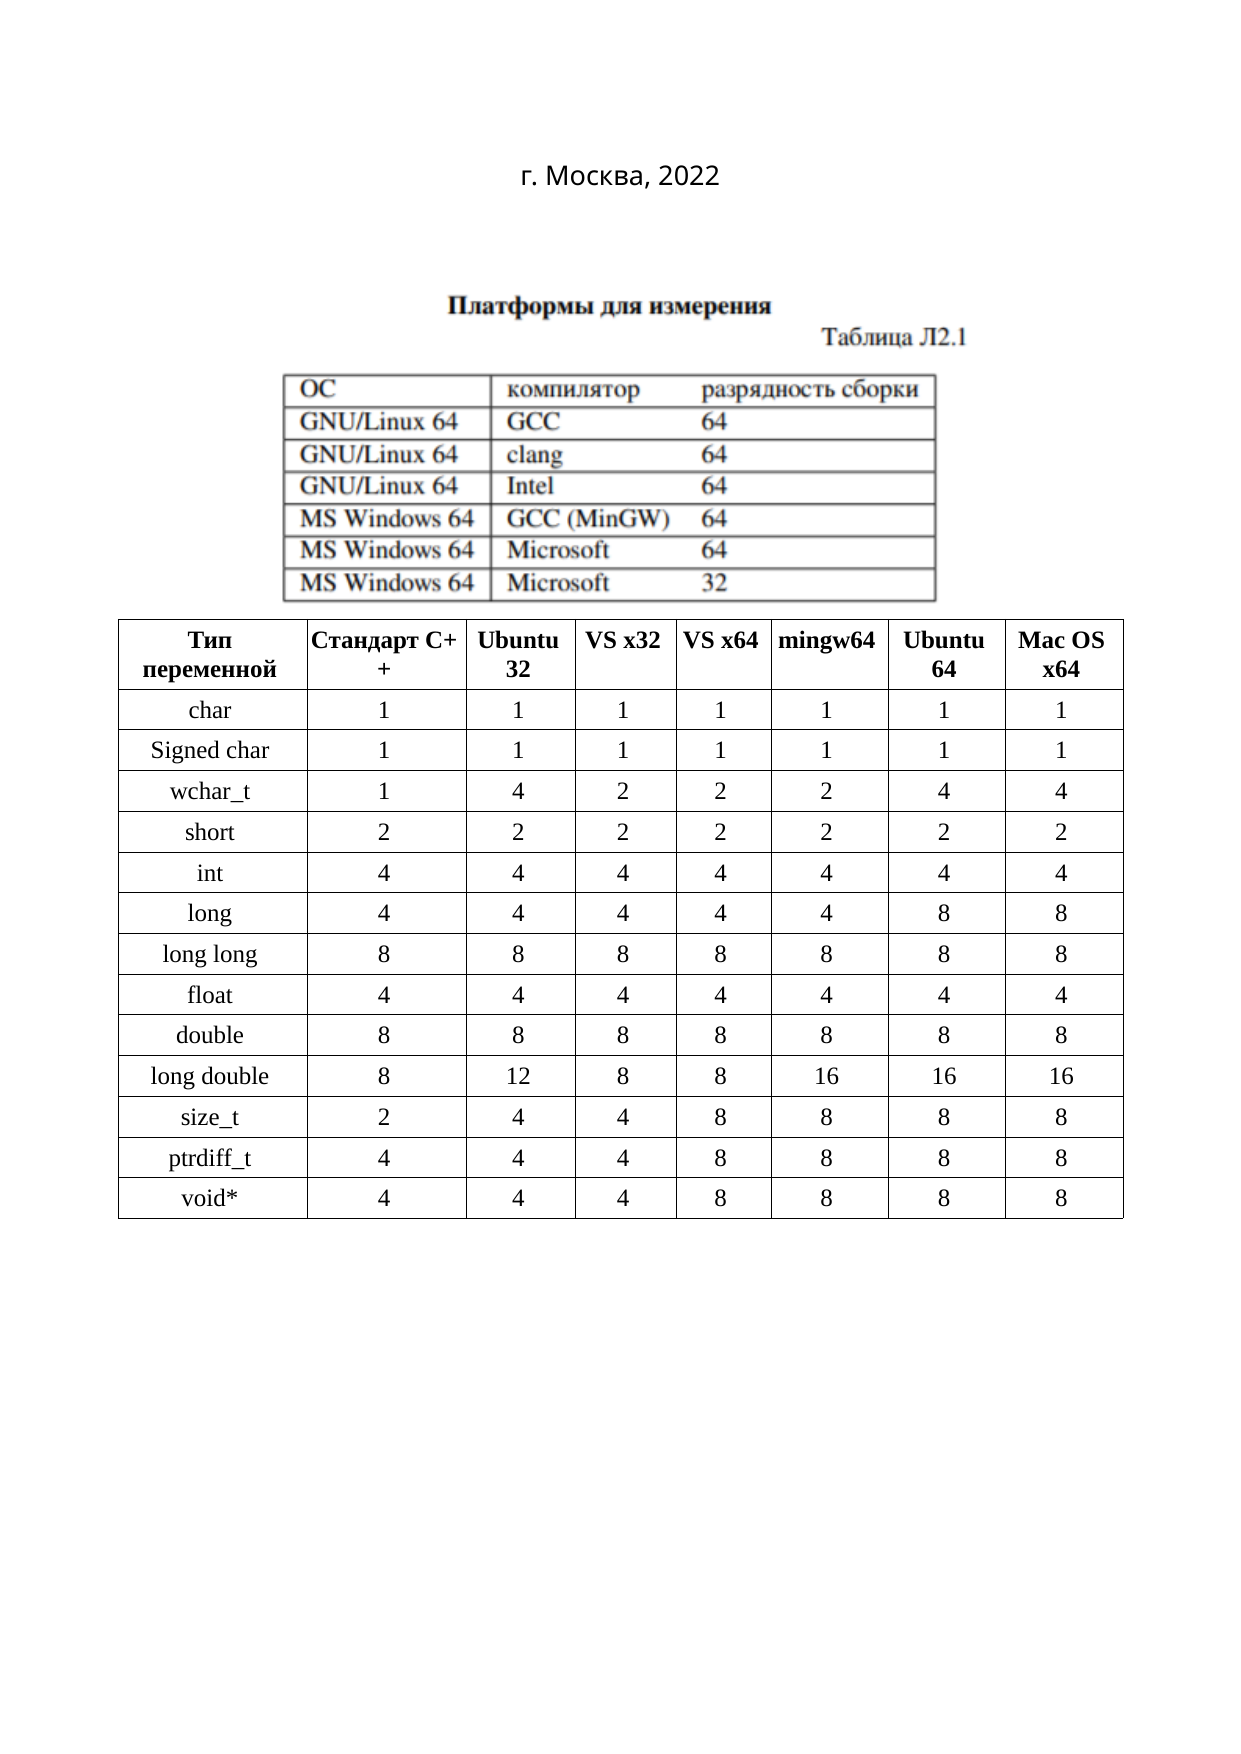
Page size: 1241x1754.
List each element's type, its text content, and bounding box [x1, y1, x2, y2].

table_cell 4 [467, 975, 575, 1014]
table_cell 4 [772, 975, 888, 1014]
table_cell 8 [677, 1178, 771, 1218]
table_cell 4 [467, 1138, 575, 1177]
table_cell void* [119, 1178, 307, 1218]
table_header Стандарт С++ [308, 620, 466, 688]
table_cell 4 [677, 975, 771, 1014]
table_cell 1 [889, 690, 1005, 729]
table_cell 2 [467, 812, 575, 851]
table_cell 8 [772, 1015, 888, 1055]
table_cell 12 [467, 1056, 575, 1096]
table_cell long double [119, 1056, 307, 1096]
table_cell 8 [677, 934, 771, 973]
table_cell float [119, 975, 307, 1014]
table_cell 8 [1006, 1138, 1123, 1177]
table_cell double [119, 1015, 307, 1055]
table_cell 8 [889, 1015, 1005, 1055]
text г. Москва, 2022 [118, 157, 1122, 194]
table_cell 8 [889, 1178, 1005, 1218]
table_cell 4 [1006, 771, 1123, 811]
table_cell 4 [308, 893, 466, 933]
table_cell wchar_t [119, 771, 307, 811]
table_cell 8 [677, 1015, 771, 1055]
table_cell 4 [1006, 975, 1123, 1014]
table_cell 4 [677, 893, 771, 933]
table_cell short [119, 812, 307, 851]
table_cell 1 [308, 730, 466, 770]
table_cell 2 [576, 812, 676, 851]
table_header Ubuntu 64 [889, 620, 1005, 688]
table_cell 1 [889, 730, 1005, 770]
table_cell 4 [467, 1097, 575, 1136]
table_cell long [119, 893, 307, 933]
table_cell 8 [889, 1097, 1005, 1136]
table_cell 1 [308, 690, 466, 729]
table_cell 1 [772, 690, 888, 729]
table_cell 4 [889, 853, 1005, 892]
table_cell 4 [1006, 853, 1123, 892]
table_cell 4 [677, 853, 771, 892]
table_cell 1 [677, 730, 771, 770]
table_cell 2 [576, 771, 676, 811]
table_cell 4 [308, 1138, 466, 1177]
table_cell 2 [1006, 812, 1123, 851]
table_cell 8 [308, 934, 466, 973]
table_cell 1 [308, 771, 466, 811]
table_cell 8 [677, 1138, 771, 1177]
table_cell long long [119, 934, 307, 973]
table_cell 4 [576, 893, 676, 933]
table_cell ptrdiff_t [119, 1138, 307, 1177]
table_cell 4 [467, 893, 575, 933]
table_header Mac OS x64 [1006, 620, 1123, 688]
table_cell 8 [1006, 934, 1123, 973]
table_cell 1 [467, 690, 575, 729]
table_cell 4 [772, 893, 888, 933]
table_cell 4 [772, 853, 888, 892]
table_cell 4 [889, 975, 1005, 1014]
table_cell 2 [677, 771, 771, 811]
table_header mingw64 [772, 620, 888, 688]
table_cell 8 [1006, 1178, 1123, 1218]
table_cell 4 [467, 771, 575, 811]
table_cell 8 [889, 893, 1005, 933]
table_cell 4 [308, 975, 466, 1014]
table_cell 4 [576, 1138, 676, 1177]
table_cell 8 [467, 1015, 575, 1055]
table_cell 4 [889, 771, 1005, 811]
table_cell 8 [1006, 1015, 1123, 1055]
table_cell 2 [889, 812, 1005, 851]
table_cell 1 [1006, 730, 1123, 770]
table_cell 8 [308, 1015, 466, 1055]
table_cell 16 [1006, 1056, 1123, 1096]
table_cell 8 [772, 1178, 888, 1218]
table_cell 8 [467, 934, 575, 973]
table_cell 4 [467, 853, 575, 892]
table_cell 8 [677, 1056, 771, 1096]
table_cell 8 [1006, 893, 1123, 933]
table_cell 8 [308, 1056, 466, 1096]
table_cell 8 [576, 1015, 676, 1055]
table_cell 1 [677, 690, 771, 729]
table_cell 2 [772, 812, 888, 851]
table_cell 4 [308, 1178, 466, 1218]
table_cell 16 [772, 1056, 888, 1096]
table_cell int [119, 853, 307, 892]
table_cell 4 [576, 1097, 676, 1136]
table_cell 1 [467, 730, 575, 770]
table_cell 8 [576, 934, 676, 973]
table_cell 4 [576, 975, 676, 1014]
table_cell 1 [1006, 690, 1123, 729]
table_cell Signed char [119, 730, 307, 770]
table_cell 1 [576, 690, 676, 729]
table_cell 4 [576, 1178, 676, 1218]
table_cell size_t [119, 1097, 307, 1136]
table_cell 16 [889, 1056, 1005, 1096]
table_cell 2 [308, 1097, 466, 1136]
table_cell 4 [467, 1178, 575, 1218]
table_header VS x32 [576, 620, 676, 688]
table_cell 2 [772, 771, 888, 811]
table_cell 8 [576, 1056, 676, 1096]
table_header VS x64 [677, 620, 771, 688]
table_cell 8 [772, 1097, 888, 1136]
table_cell 4 [576, 853, 676, 892]
table_cell 8 [889, 1138, 1005, 1177]
table_header Ubuntu 32 [467, 620, 575, 688]
table_cell 8 [677, 1097, 771, 1136]
table_cell 8 [889, 934, 1005, 973]
table_cell char [119, 690, 307, 729]
table_header Тип переменной [119, 620, 307, 688]
table_cell 4 [308, 853, 466, 892]
table_cell 8 [772, 1138, 888, 1177]
table_cell 8 [772, 934, 888, 973]
table_cell 2 [677, 812, 771, 851]
table_cell 1 [772, 730, 888, 770]
table_cell 1 [576, 730, 676, 770]
table_cell 2 [308, 812, 466, 851]
table_cell 8 [1006, 1097, 1123, 1136]
